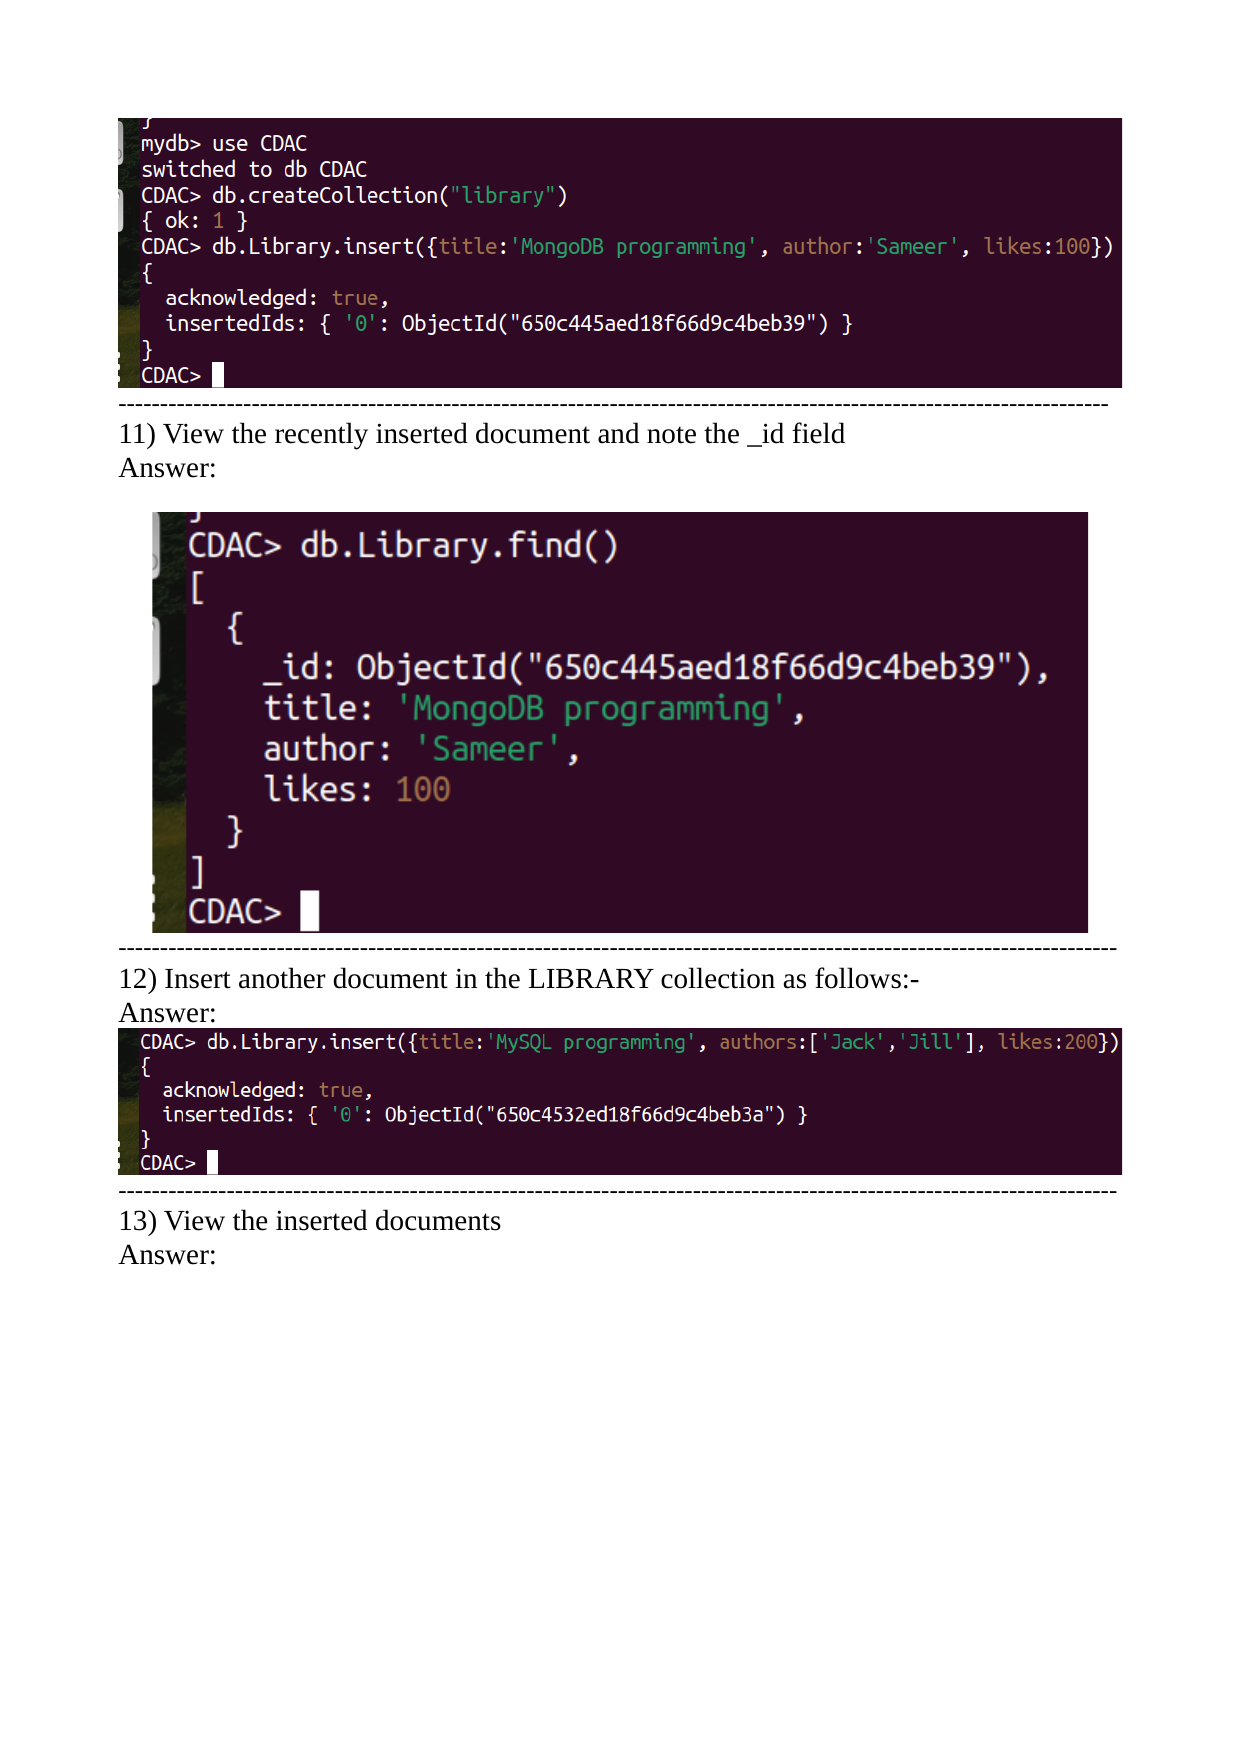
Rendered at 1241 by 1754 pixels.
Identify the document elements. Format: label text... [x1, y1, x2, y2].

text ------------------------------------------------------------------------------------------------------------------------ [118, 1175, 1122, 1203]
picture [118, 118, 1123, 388]
text 11) View the recently inserted document and note the _id field [118, 416, 1122, 450]
text 13) View the inserted documents [118, 1203, 1122, 1237]
text Answer: [118, 995, 1122, 1028]
text ------------------------------------------------------------------------------------------------------------------------ [118, 512, 1122, 961]
text Answer: [118, 1237, 1122, 1271]
text 12) Insert another document in the LIBRARY collection as follows:- [118, 961, 1122, 995]
picture [152, 512, 1089, 933]
picture [118, 1028, 1123, 1175]
text Answer: [118, 450, 1122, 483]
text ----------------------------------------------------------------------------------------------------------------------- [118, 388, 1122, 416]
